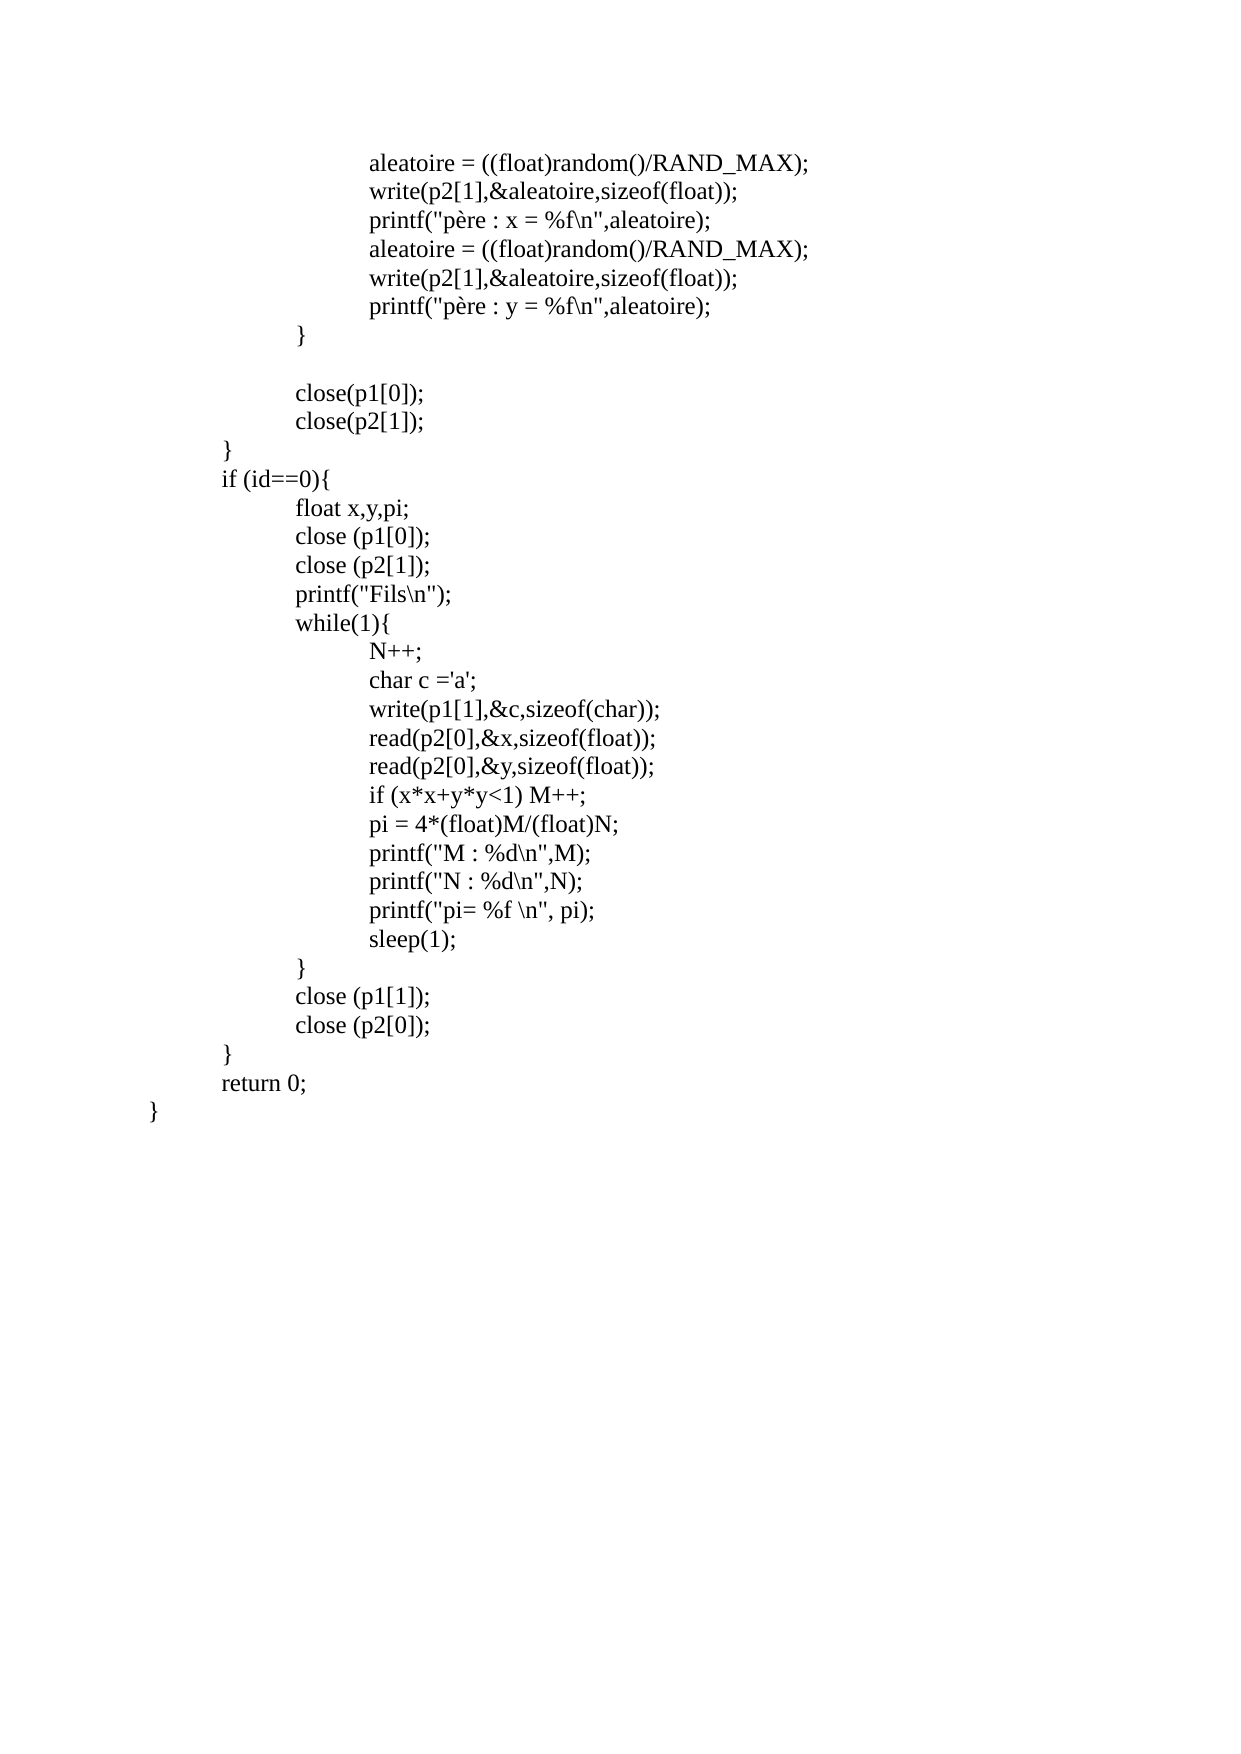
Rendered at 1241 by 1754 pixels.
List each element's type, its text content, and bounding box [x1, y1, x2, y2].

text } [148, 435, 1093, 464]
text char c ='a'; [148, 665, 1093, 694]
text close (p1[0]); [148, 521, 1093, 550]
text } [148, 953, 1093, 981]
text sleep(1); [148, 924, 1093, 953]
text printf("M : %d\n",M); [148, 838, 1093, 866]
text close (p2[1]); [148, 550, 1093, 579]
text printf("père : x = %f\n",aleatoire); [148, 205, 1093, 234]
text while(1){ [148, 608, 1093, 636]
text write(p1[1],&c,sizeof(char)); [148, 694, 1093, 723]
text close (p2[0]); [148, 1010, 1093, 1039]
text write(p2[1],&aleatoire,sizeof(float)); [148, 176, 1093, 205]
text return 0; [148, 1068, 1093, 1096]
text read(p2[0],&y,sizeof(float)); [148, 751, 1093, 780]
text printf("pi= %f \n", pi); [148, 895, 1093, 924]
text close(p2[1]); [148, 406, 1093, 435]
text close (p1[1]); [148, 981, 1093, 1010]
text if (x*x+y*y<1) M++; [148, 780, 1093, 809]
text aleatoire = ((float)random()/RAND_MAX); [148, 234, 1093, 263]
text if (id==0){ [148, 464, 1093, 493]
text } [148, 1096, 1093, 1125]
text float x,y,pi; [148, 493, 1093, 521]
text aleatoire = ((float)random()/RAND_MAX); [148, 148, 1093, 176]
text printf("père : y = %f\n",aleatoire); [148, 291, 1093, 320]
text } [148, 1039, 1093, 1068]
text read(p2[0],&x,sizeof(float)); [148, 723, 1093, 751]
text close(p1[0]); [148, 378, 1093, 406]
text printf("Fils\n"); [148, 579, 1093, 608]
text } [148, 320, 1093, 349]
text pi = 4*(float)M/(float)N; [148, 809, 1093, 838]
text printf("N : %d\n",N); [148, 866, 1093, 895]
text write(p2[1],&aleatoire,sizeof(float)); [148, 263, 1093, 291]
text N++; [148, 636, 1093, 665]
